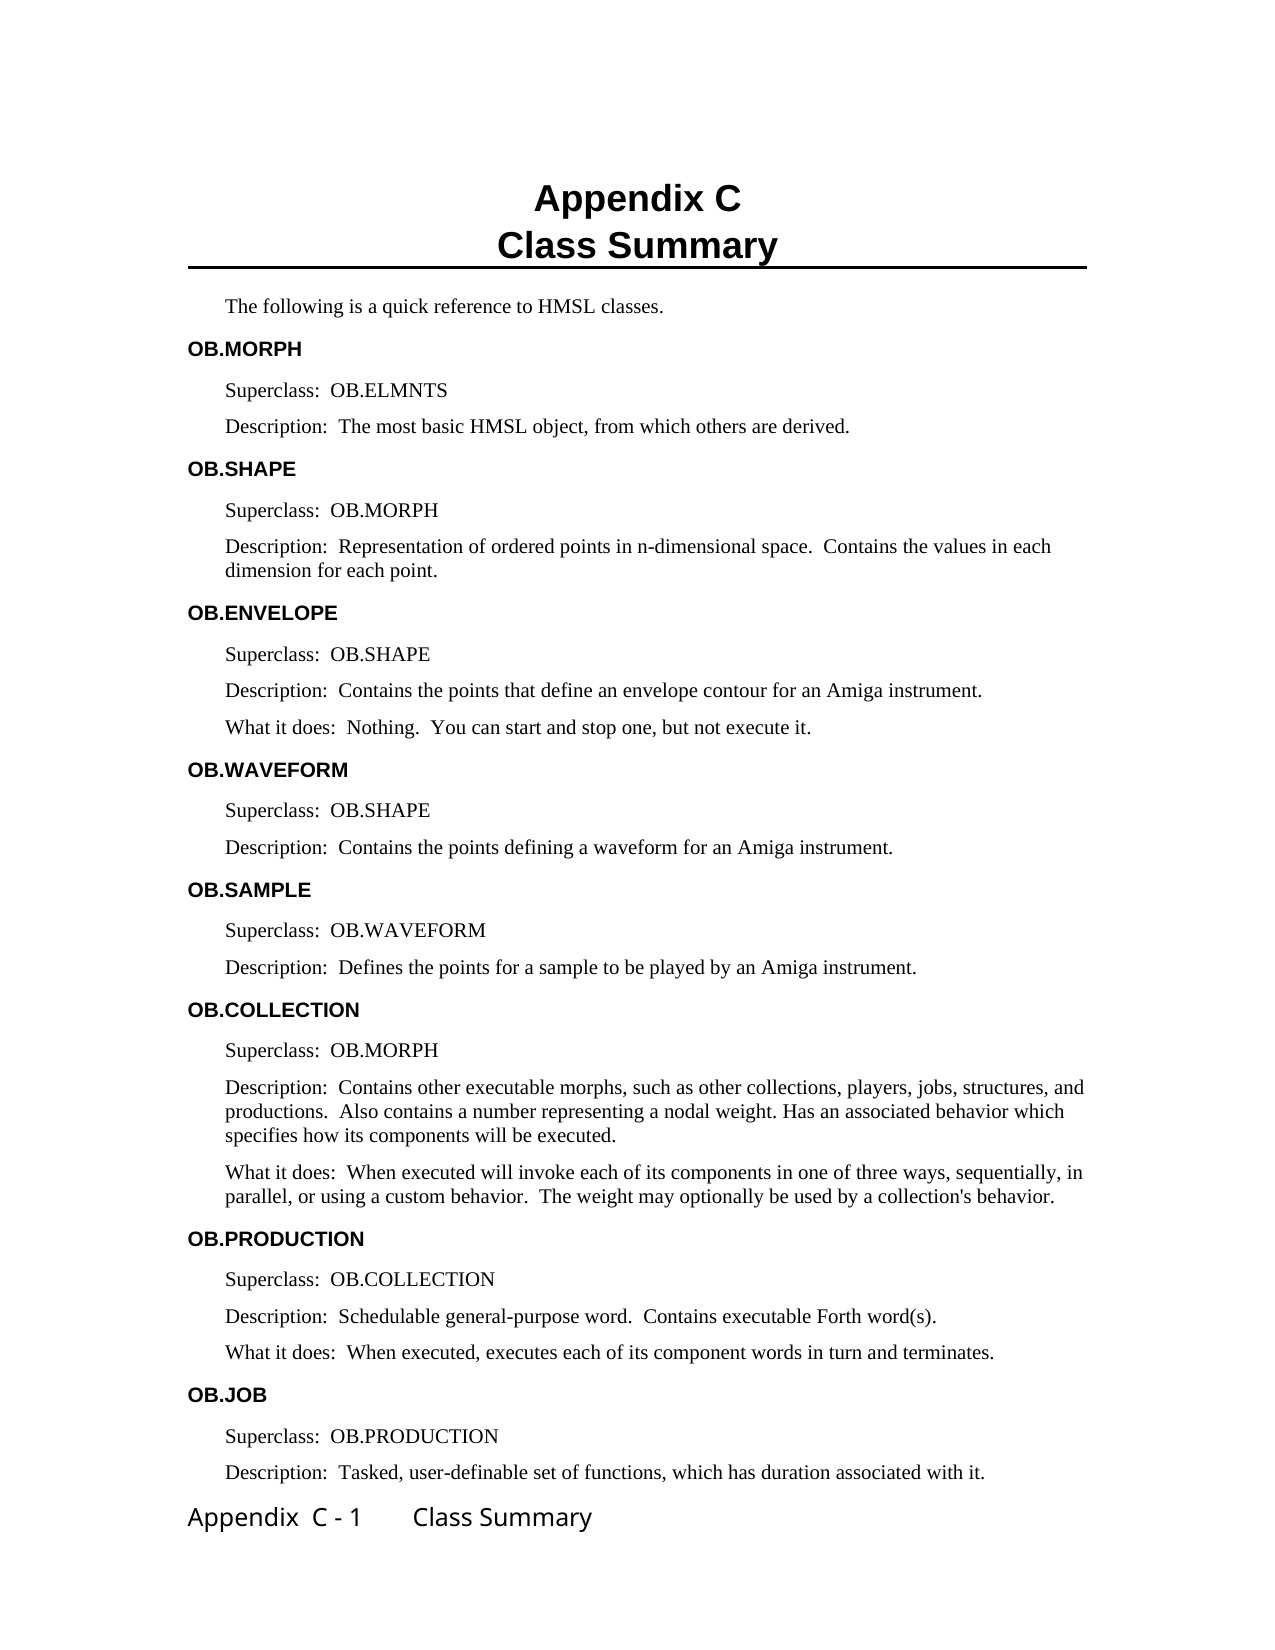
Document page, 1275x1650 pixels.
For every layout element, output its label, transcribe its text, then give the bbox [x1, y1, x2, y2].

text Superclass: OB.ELMNTS [225, 378, 1087, 402]
subtitle OB.JOB [187, 1383, 1087, 1407]
text Description: Schedulable general-purpose word. Contains executable Forth word(s). [225, 1304, 1087, 1328]
text The following is a quick reference to HMSL classes. [225, 294, 1087, 318]
text Superclass: OB.SHAPE [225, 642, 1087, 666]
text Superclass: OB.MORPH [225, 1038, 1087, 1062]
text What it does: When executed, executes each of its component words in turn and terminates. [225, 1340, 1087, 1364]
subtitle Class Summary [187, 223, 1087, 269]
text Superclass: OB.WAVEFORM [225, 918, 1087, 942]
text Description: Representation of ordered points in n-dimensional space. Contains the values in each dimension for each point. [225, 534, 1087, 582]
text Description: Contains the points that define an envelope contour for an Amiga instrument. [225, 678, 1087, 702]
subtitle OB.WAVEFORM [187, 758, 1087, 782]
subtitle OB.PRODUCTION [187, 1226, 1087, 1250]
text What it does: Nothing. You can start and stop one, but not execute it. [225, 715, 1087, 739]
text Description: Contains other executable morphs, such as other collections, players, jobs, structures, and productions. Also contains a number representing a nodal weight. Has an associated behavior which specifies how its components will be executed. [225, 1075, 1087, 1147]
text Superclass: OB.PRODUCTION [225, 1424, 1087, 1448]
text What it does: When executed will invoke each of its components in one of three ways, sequentially, in parallel, or using a custom behavior. The weight may optionally be used by a collection's behavior. [225, 1159, 1087, 1208]
text Superclass: OB.COLLECTION [225, 1267, 1087, 1291]
text Description: Tasked, user-definable set of functions, which has duration associated with it. [225, 1460, 1087, 1484]
text Description: The most basic HMSL object, from which others are derived. [225, 414, 1087, 438]
subtitle OB.MORPH [187, 337, 1087, 361]
subtitle OB.SHAPE [187, 457, 1087, 481]
text Description: Defines the points for a sample to be played by an Amiga instrument. [225, 955, 1087, 979]
subtitle OB.ENVELOPE [187, 601, 1087, 625]
text Superclass: OB.SHAPE [225, 798, 1087, 822]
subtitle OB.COLLECTION [187, 998, 1087, 1022]
text Description: Contains the points defining a waveform for an Amiga instrument. [225, 835, 1087, 859]
subtitle OB.SAMPLE [187, 878, 1087, 902]
text Superclass: OB.MORPH [225, 498, 1087, 522]
text Appendix C [187, 176, 1087, 219]
